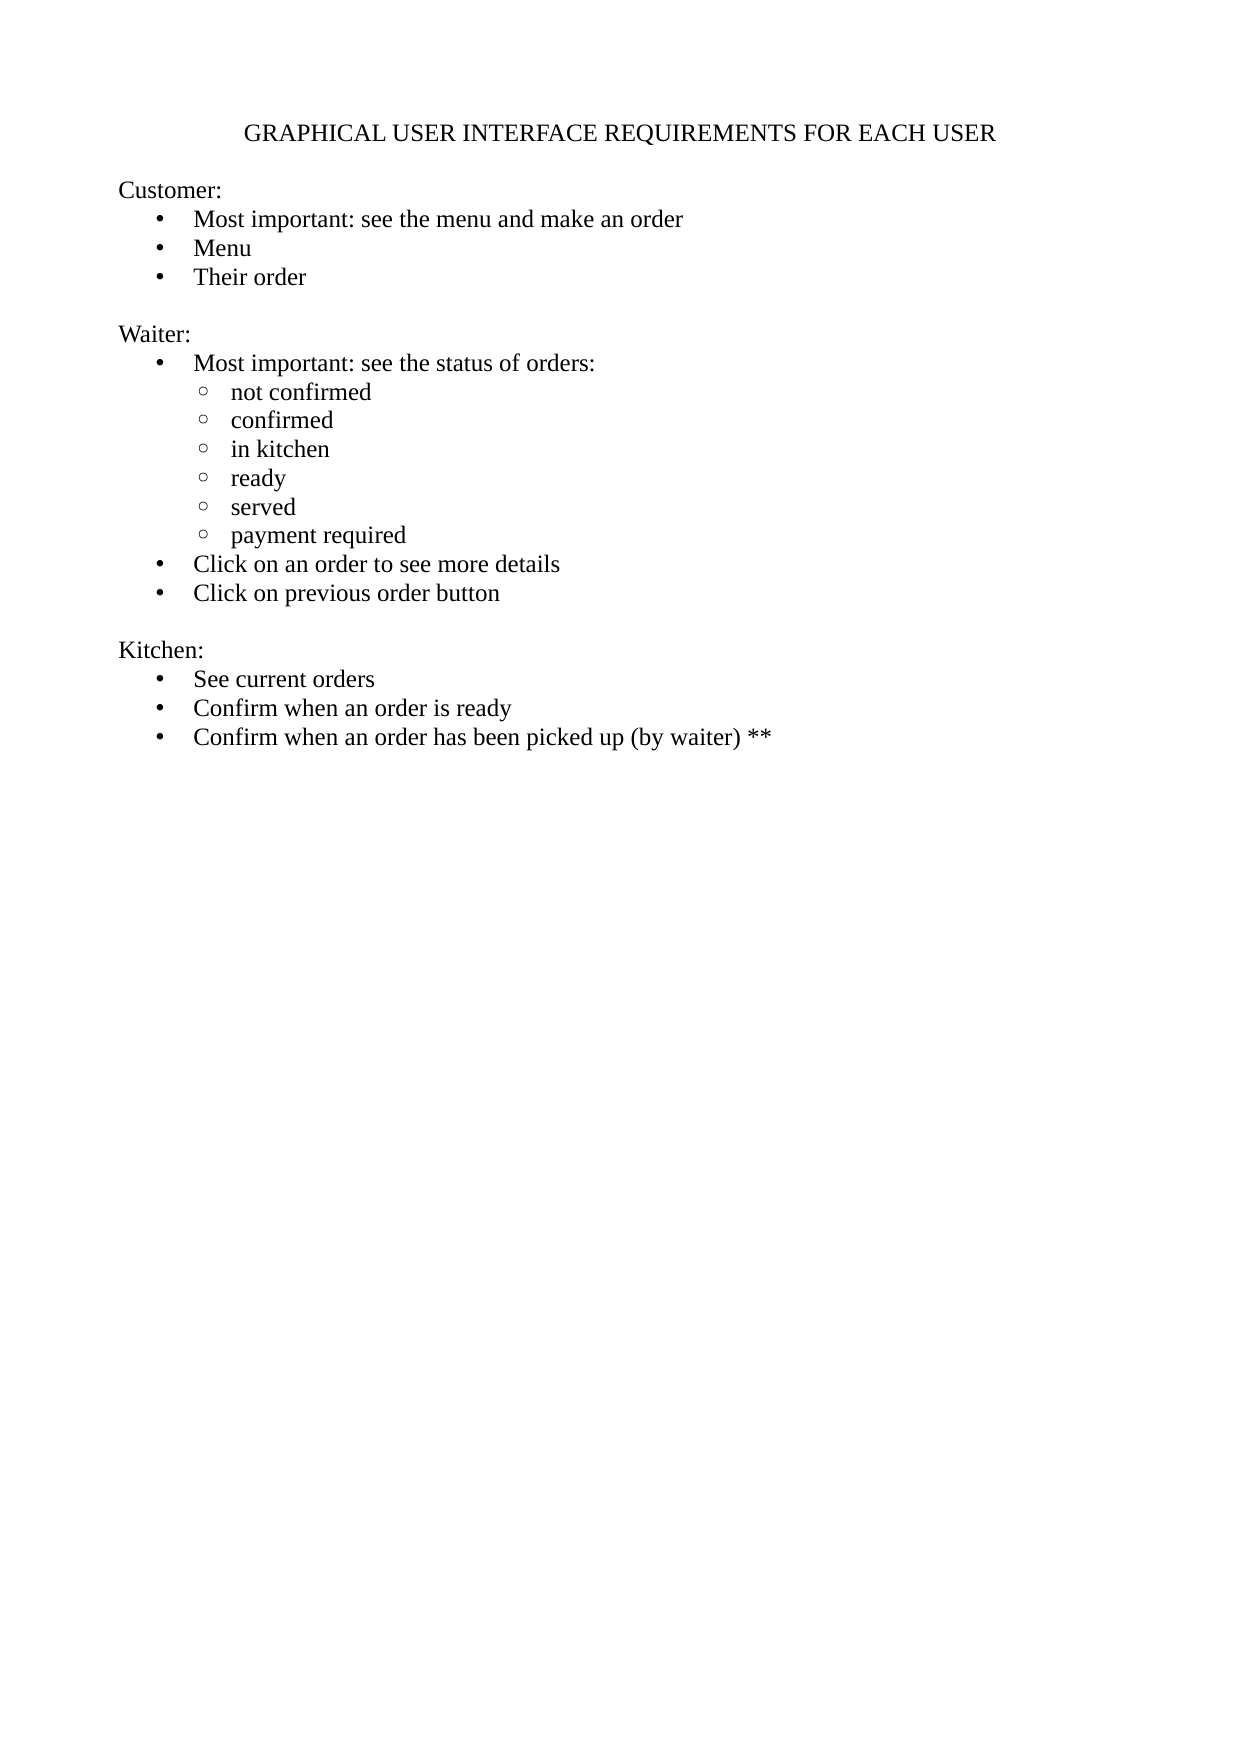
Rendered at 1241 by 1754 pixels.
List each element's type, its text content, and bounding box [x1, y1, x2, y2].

list Menu [156, 233, 1122, 262]
list confirmed [193, 406, 1122, 434]
list in kitchen [193, 434, 1122, 463]
list payment required [193, 521, 1122, 549]
text Kitchen: [118, 636, 1122, 664]
list served [193, 492, 1122, 521]
list ready [193, 463, 1122, 492]
list Confirm when an order has been picked up (by waiter) ** [156, 722, 1122, 751]
text GRAPHICAL USER INTERFACE REQUIREMENTS FOR EACH USER [118, 118, 1122, 147]
list not confirmed [193, 377, 1122, 406]
list Click on an order to see more details [156, 549, 1122, 578]
list See current orders [156, 664, 1122, 693]
list Their order [156, 262, 1122, 291]
list Most important: see the status of orders: [156, 348, 1122, 377]
text Waiter: [118, 319, 1122, 348]
text Customer: [118, 176, 1122, 204]
list Click on previous order button [156, 578, 1122, 607]
list Most important: see the menu and make an order [156, 204, 1122, 233]
list Confirm when an order is ready [156, 693, 1122, 722]
